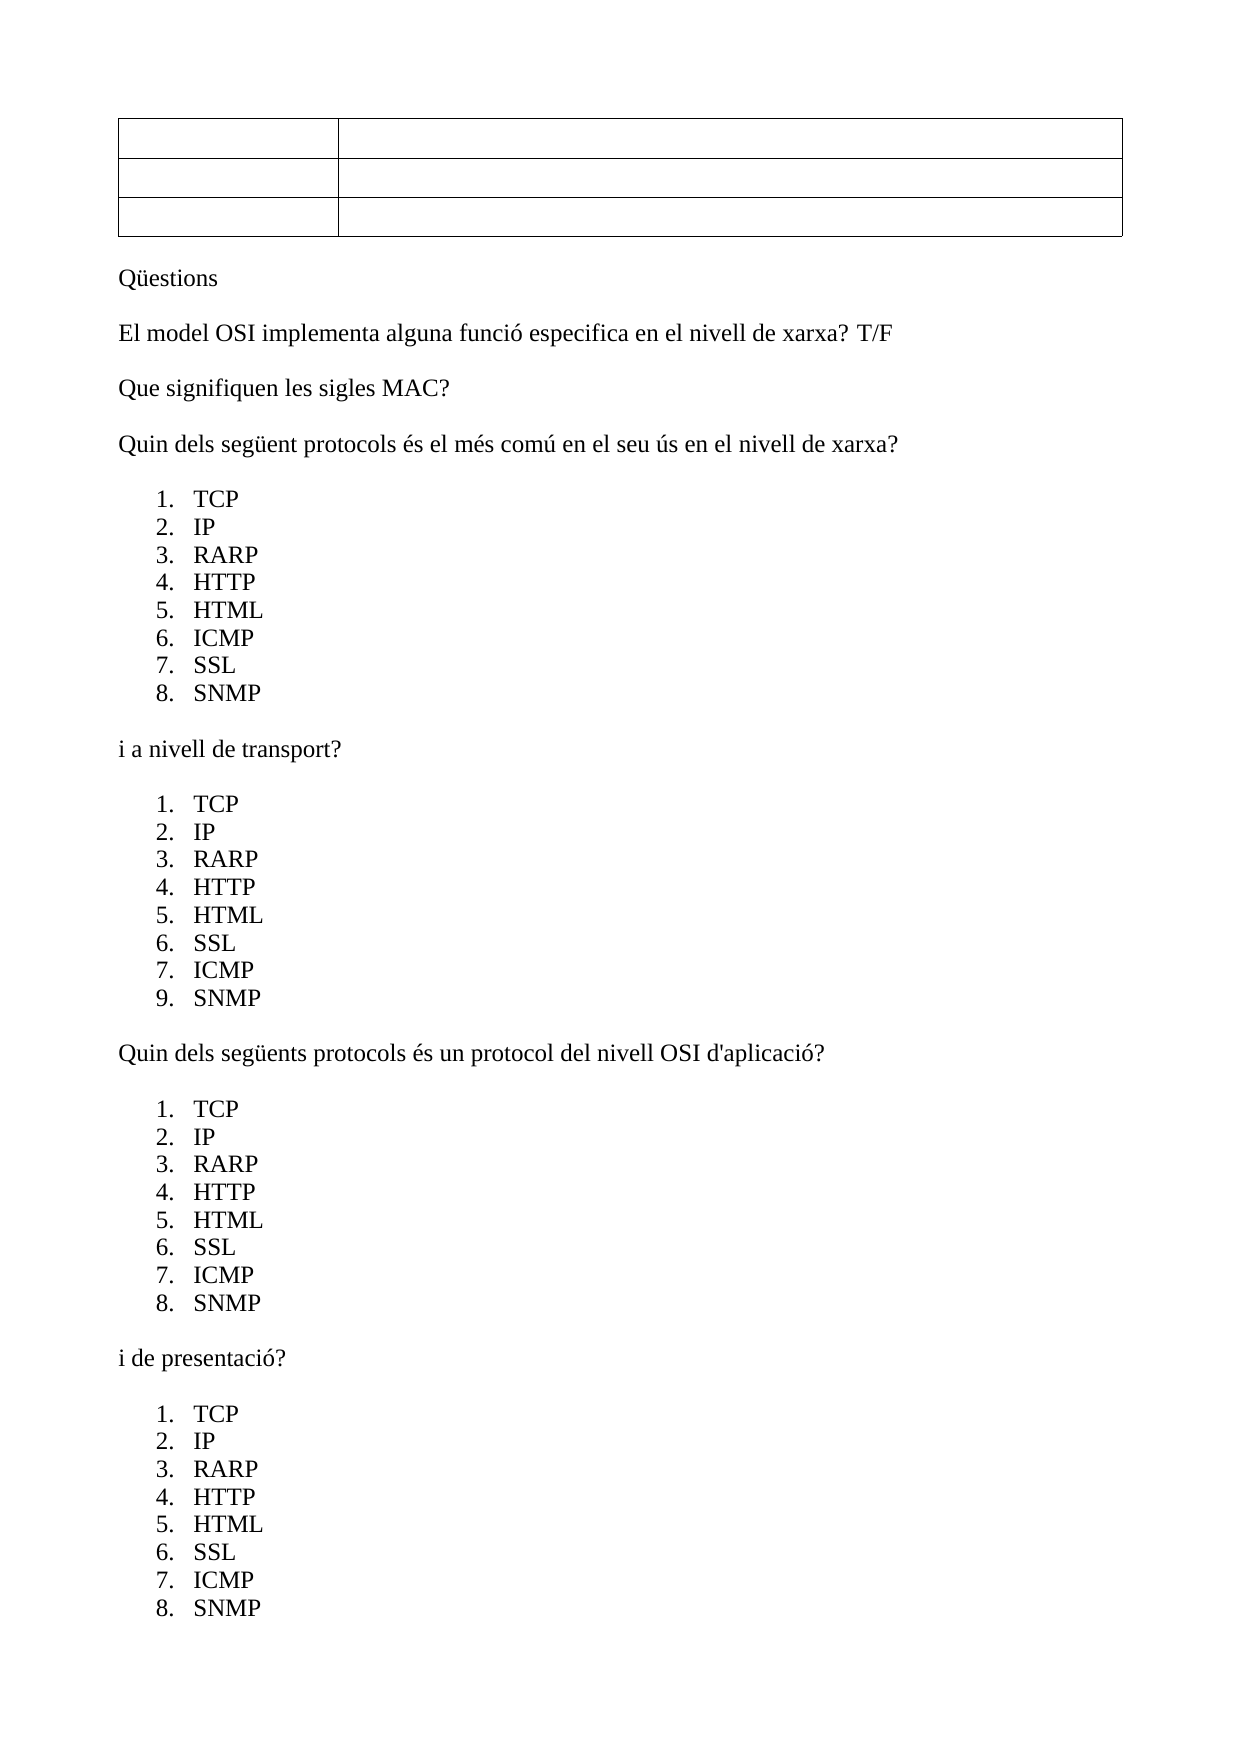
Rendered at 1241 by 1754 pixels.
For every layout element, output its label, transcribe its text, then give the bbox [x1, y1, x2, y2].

text El model OSI implementa alguna funció especifica en el nivell de xarxa? T/F [118, 319, 1122, 347]
text Quin dels següents protocols és un protocol del nivell OSI d'aplicació? [118, 1039, 1122, 1067]
list TCP [156, 485, 1122, 513]
list RARP [156, 846, 1122, 873]
list IP [156, 1123, 1122, 1150]
list ICMP [156, 1566, 1122, 1594]
list TCP [156, 790, 1122, 818]
list HTTP [156, 873, 1122, 901]
list IP [156, 513, 1122, 541]
text i de presentació? [118, 1344, 1122, 1372]
text Que signifiquen les sigles MAC? [118, 374, 1122, 402]
list SSL [156, 1538, 1122, 1566]
list HTML [156, 1511, 1122, 1538]
table_cell [119, 159, 338, 197]
table_cell [339, 198, 1122, 236]
list RARP [156, 541, 1122, 568]
table_header [339, 119, 1122, 157]
list ICMP [156, 1261, 1122, 1289]
list RARP [156, 1150, 1122, 1178]
list TCP [156, 1095, 1122, 1123]
table_cell [119, 198, 338, 236]
text i a nivell de transport? [118, 735, 1122, 762]
list ICMP [156, 956, 1122, 984]
list SNMP [156, 1594, 1122, 1621]
list TCP [156, 1400, 1122, 1427]
list ICMP [156, 624, 1122, 652]
list IP [156, 1427, 1122, 1455]
list SSL [156, 652, 1122, 679]
list SSL [156, 1233, 1122, 1261]
list HTML [156, 901, 1122, 929]
table_cell [339, 159, 1122, 197]
list SNMP [156, 1289, 1122, 1317]
list SSL [156, 929, 1122, 956]
table_header [119, 119, 338, 157]
list HTML [156, 1206, 1122, 1233]
text Quin dels següent protocols és el més comú en el seu ús en el nivell de xarxa? [118, 430, 1122, 458]
list HTTP [156, 568, 1122, 596]
list HTML [156, 596, 1122, 624]
list HTTP [156, 1178, 1122, 1206]
list IP [156, 818, 1122, 846]
list RARP [156, 1455, 1122, 1483]
list HTTP [156, 1483, 1122, 1511]
list SNMP [156, 984, 1122, 1012]
list SNMP [156, 679, 1122, 707]
text Qüestions [118, 264, 1122, 291]
